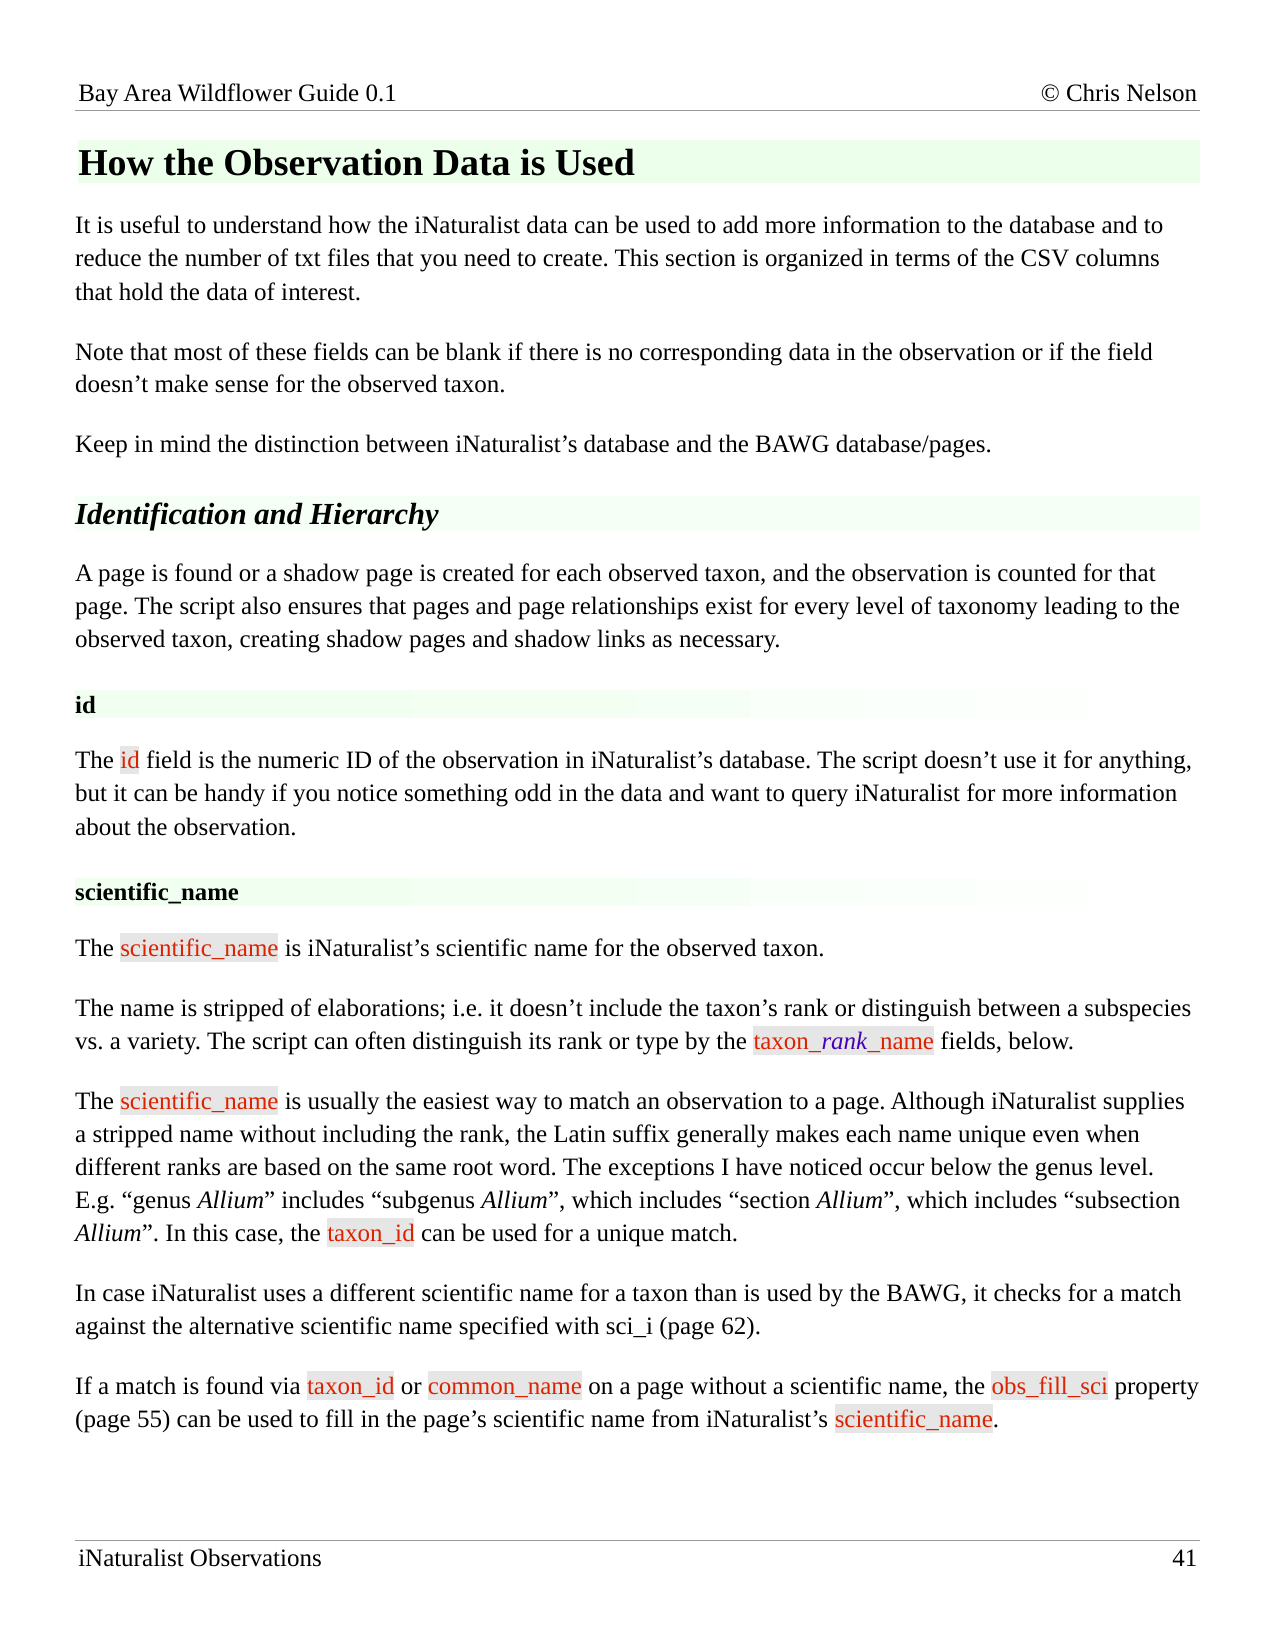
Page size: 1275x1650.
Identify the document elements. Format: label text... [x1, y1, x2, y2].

subtitle Identification and Hierarchy [75, 496, 1200, 531]
subtitle scientific_name [75, 878, 1200, 906]
text A page is found or a shadow page is created for each observed taxon, and the observation is counted for that page. The script also ensures that pages and page relationships exist for every level of taxonomy leading to the observed taxon, creating shadow pages and shadow links as necessary. [75, 558, 1200, 653]
subtitle id [75, 690, 1200, 718]
text If a match is found via taxon_id or common_name on a page without a scientific name, the obs_fill_sci property (page 55) can be used to fill in the page’s scientific name from iNaturalist’s scientific_name. [75, 1371, 1200, 1433]
text The name is stripped of elaborations; i.e. it doesn’t include the taxon’s rank or distinguish between a subspecies vs. a variety. The script can often distinguish its rank or type by the taxon_rank_name fields, below. [75, 993, 1200, 1055]
text Keep in mind the distinction between iNaturalist’s database and the BAWG database/pages. [75, 429, 1200, 458]
text Note that most of these fields can be blank if there is no corresponding data in the observation or if the field doesn’t make sense for the observed taxon. [75, 337, 1200, 398]
subtitle How the Observation Data is Used [78, 140, 1200, 183]
text The scientific_name is iNaturalist’s scientific name for the observed taxon. [278, 933, 1200, 962]
text The id field is the numeric ID of the observation in iNaturalist’s database. The script doesn’t use it for anything, but it can be handy if you notice something odd in the data and want to query iNaturalist for more information about the observation. [75, 746, 1200, 840]
text It is useful to understand how the iNaturalist data can be used to add more information to the database and to reduce the number of txt files that you need to create. This section is organized in terms of the CSV columns that hold the data of interest. [75, 211, 1200, 305]
text In case iNaturalist uses a different scientific name for a taxon than is used by the BAWG, it checks for a match against the alternative scientific name specified with sci_i (page 62). [75, 1278, 1200, 1340]
text The scientific_name is usually the easiest way to match an observation to a page. Although iNaturalist supplies a stripped name without including the rank, the Latin suffix generally makes each name unique even when different ranks are based on the same root word. The exceptions I have noticed occur below the genus level. E.g. “genus Allium” includes “subgenus Allium”, which includes “section Allium”, which includes “subsection Allium”. In this case, the taxon_id can be used for a unique match. [75, 1086, 1200, 1247]
